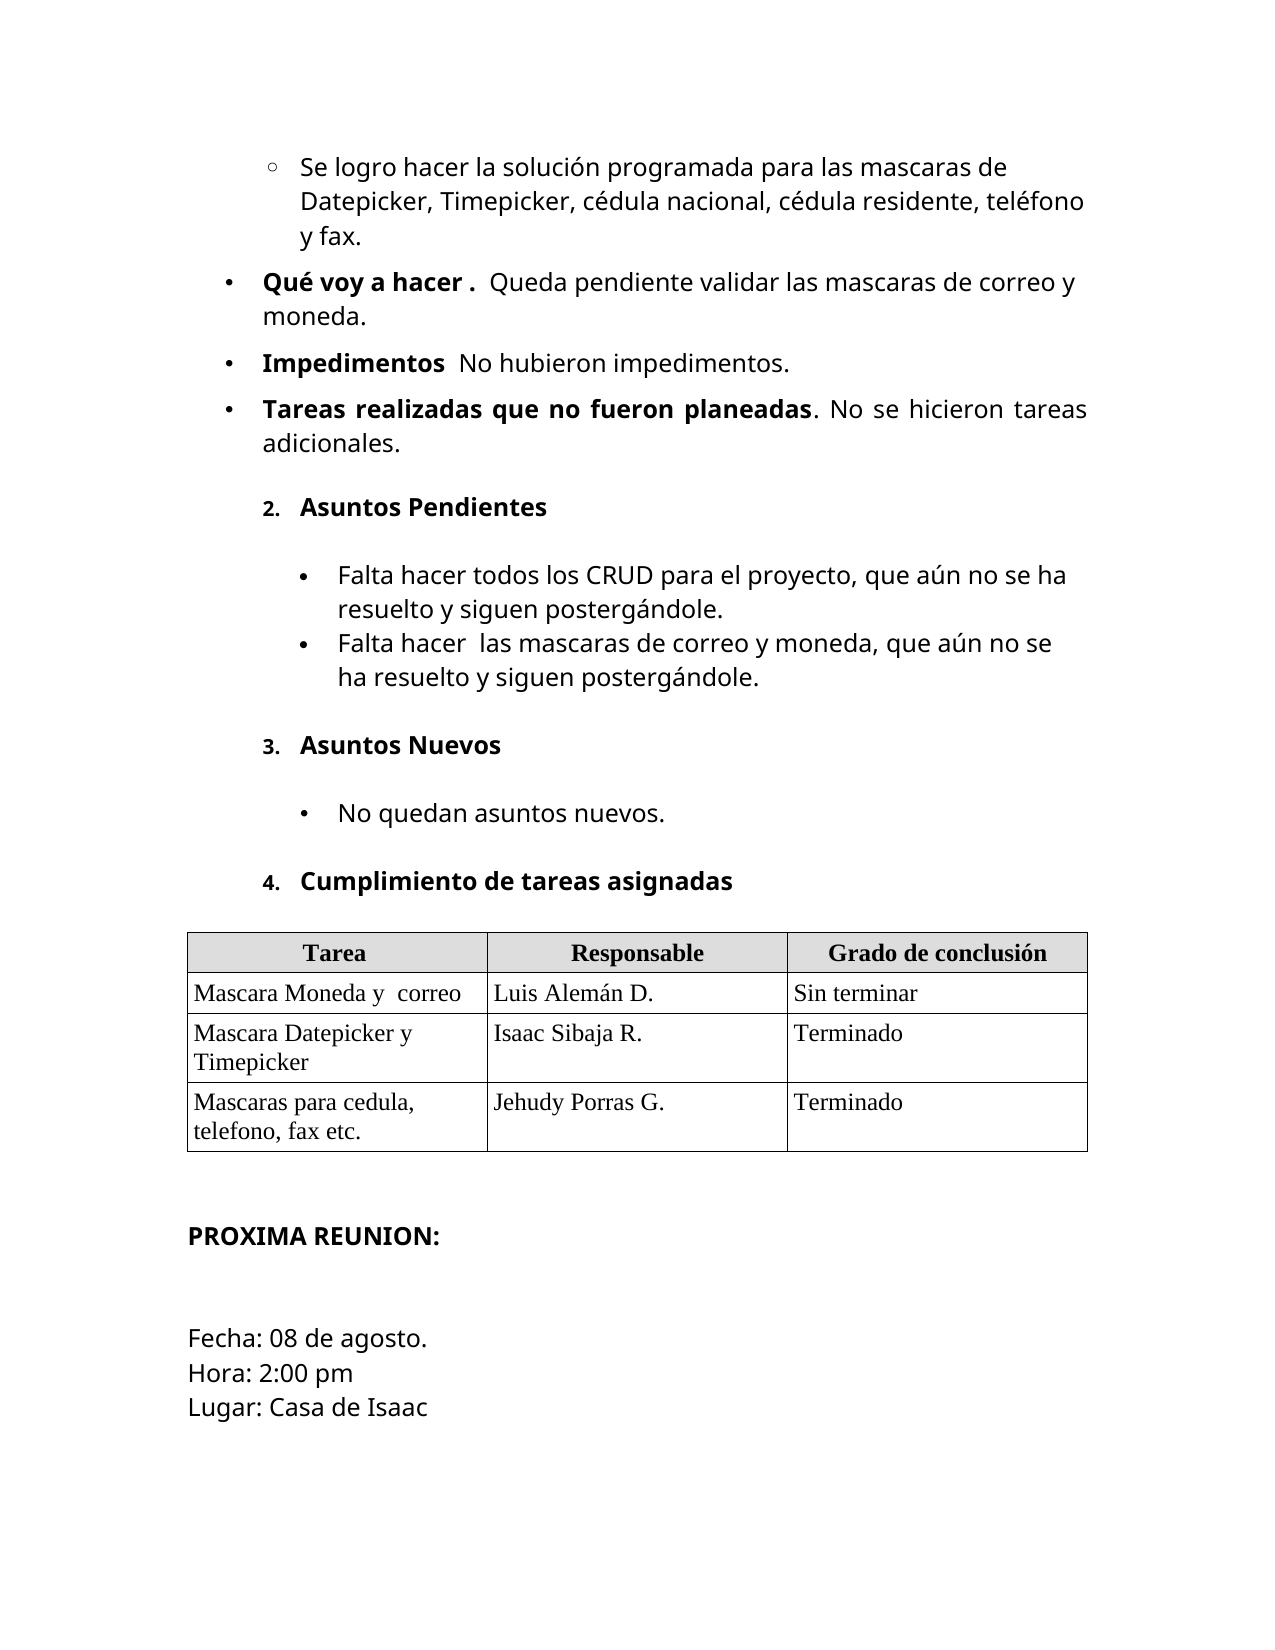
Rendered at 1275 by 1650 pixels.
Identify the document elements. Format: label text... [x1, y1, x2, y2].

list Falta hacer todos los CRUD para el proyecto, que aún no se ha resuelto y siguen postergándole. [300, 557, 1087, 625]
table_cell Jehudy Porras G. [488, 1083, 787, 1151]
table_cell Mascaras para cedula, telefono, fax etc. [188, 1083, 487, 1151]
text Fecha: 08 de agosto. [187, 1321, 1087, 1355]
list Tareas realizadas que no fueron planeadas. No se hicieron tareas adicionales. [225, 392, 1087, 460]
list Asuntos Nuevos [262, 728, 1087, 762]
table_cell Terminado [788, 1083, 1087, 1151]
text PROXIMA REUNION: [187, 1219, 1087, 1253]
list Qué voy a hacer . Queda pendiente validar las mascaras de correo y moneda. [225, 265, 1087, 333]
list Cumplimiento de tareas asignadas [262, 864, 1087, 898]
table_header Grado de conclusión [788, 933, 1087, 972]
list Falta hacer las mascaras de correo y moneda, que aún no se ha resuelto y siguen postergándole. [300, 625, 1087, 693]
list Impedimentos No hubieron impedimentos. [225, 345, 1087, 379]
list Asuntos Pendientes [262, 489, 1087, 523]
table_cell Luis Alemán D. [488, 973, 787, 1013]
list Se logro hacer la solución programada para las mascaras de Datepicker, Timepicker, cédula nacional, cédula residente, teléfono y fax. [262, 150, 1087, 252]
table_header Tarea [188, 933, 487, 972]
text Lugar: Casa de Isaac [187, 1389, 1087, 1423]
table_cell Mascara Datepicker y Timepicker [188, 1014, 487, 1082]
table_header Responsable [488, 933, 787, 972]
text Hora: 2:00 pm [187, 1355, 1087, 1389]
list No quedan asuntos nuevos. [300, 796, 1087, 830]
table_cell Terminado [788, 1014, 1087, 1082]
table_cell Sin terminar [788, 973, 1087, 1013]
table_cell Isaac Sibaja R. [488, 1014, 787, 1082]
table_cell Mascara Moneda y correo [188, 973, 487, 1013]
